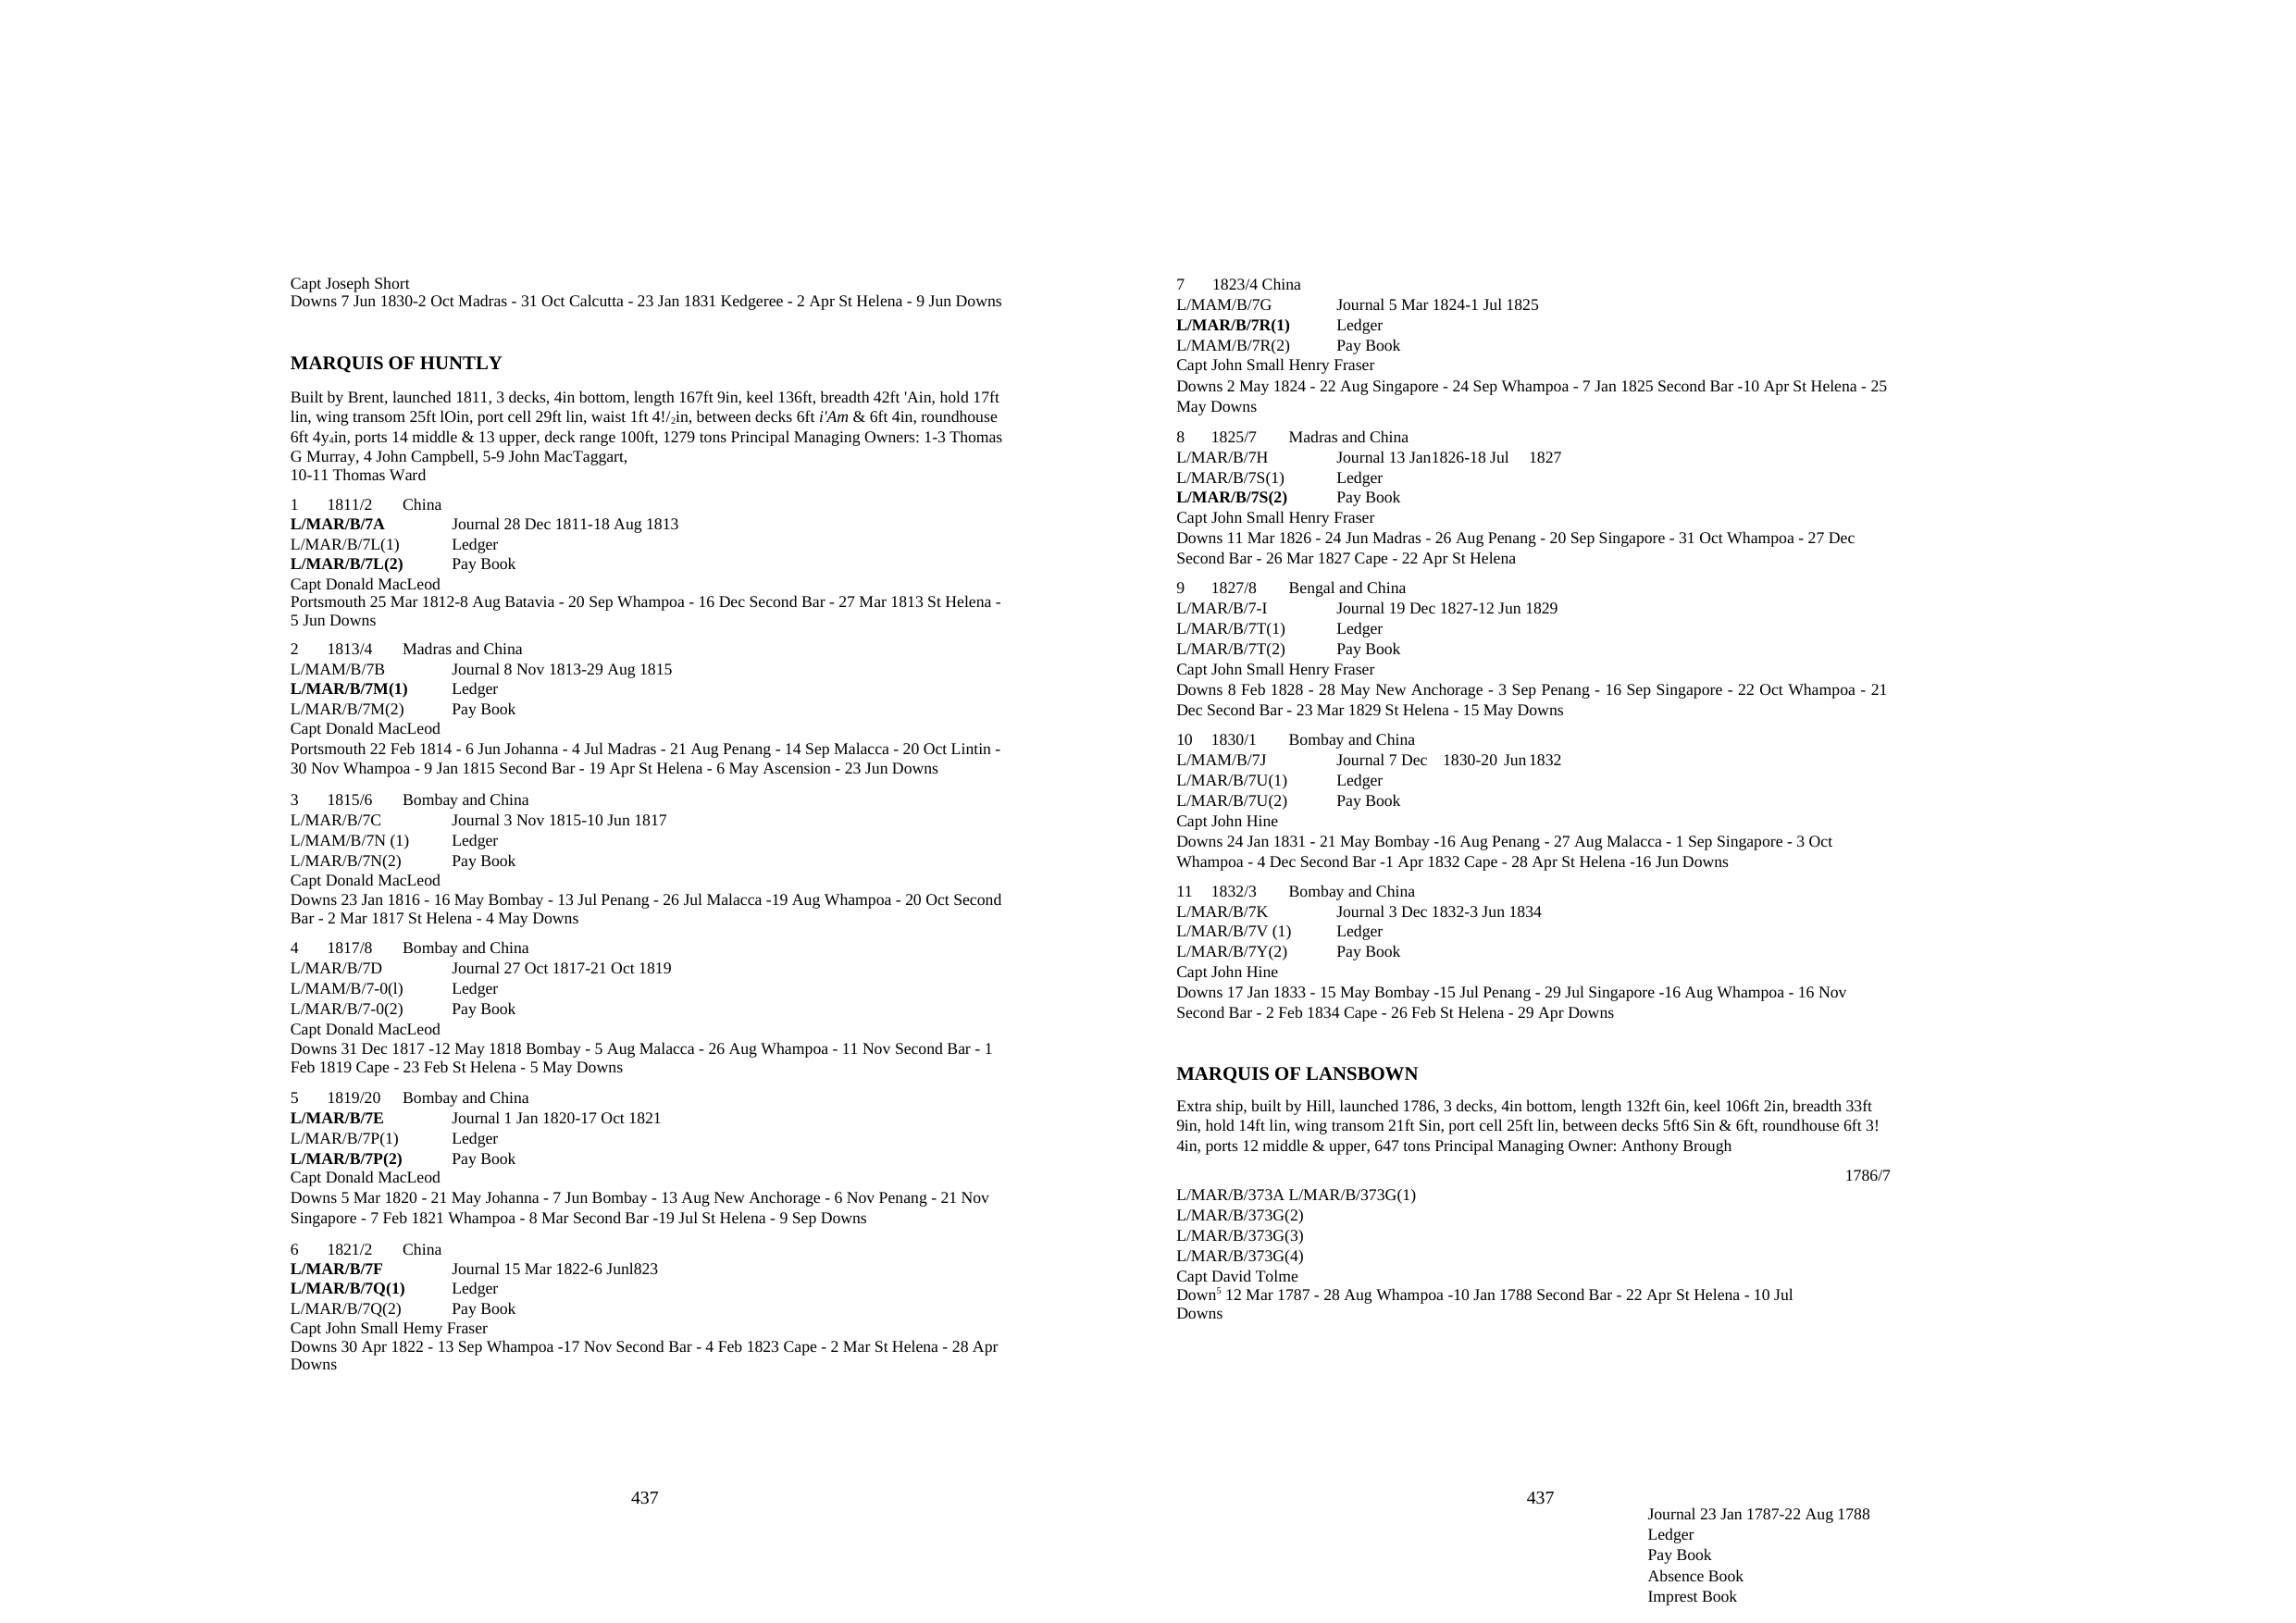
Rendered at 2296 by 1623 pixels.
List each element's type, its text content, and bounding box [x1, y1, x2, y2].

text L/MAR/B/7D Journal 27 Oct 1817-21 Oct 1819 [291, 958, 1004, 978]
text Capt John Small Henry Fraser [1176, 354, 1891, 375]
text L/MAM/B/7G Journal 5 Mar 1824-1 Jul 1825 [1176, 294, 1891, 315]
text Portsmouth 25 Mar 1812-8 Aug Batavia - 20 Sep Whampoa - 16 Dec Second Bar - 27 Mar 1813 St Helena - 5 Jun Downs [291, 593, 1004, 629]
text L/MAR/B/7L(2) Pay Book [291, 553, 1004, 574]
text L/MAR/B/7E Journal 1 Jan 1820-17 Oct 1821 [291, 1108, 1004, 1128]
text Down5 12 Mar 1787 - 28 Aug Whampoa -10 Jan 1788 Second Bar - 22 Apr St Helena - 10 Jul [1176, 1286, 1891, 1304]
text Downs 23 Jan 1816 - 16 May Bombay - 13 Jul Penang - 26 Jul Malacca -19 Aug Whampoa - 20 Oct Second Bar - 2 Mar 1817 St Helena - 4 May Downs [291, 890, 1004, 927]
text Capt John Small Henry Fraser [1176, 507, 1891, 527]
text L/MAR/B/7K Journal 3 Dec 1832-3 Jun 1834 [1176, 901, 1891, 922]
list 1830/1 Bombay and China [1176, 729, 1891, 750]
list 1827/8 Bengal and China [1176, 577, 1891, 598]
text L/MAR/B/7P(1) Ledger [291, 1128, 1004, 1148]
text Portsmouth 22 Feb 1814 - 6 Jun Johanna - 4 Jul Madras - 21 Aug Penang - 14 Sep Malacca - 20 Oct Lintin - 30 Nov Whampoa - 9 Jan 1815 Second Bar - 19 Apr St Helena - 6 May Ascension - 23 Jun Downs [291, 738, 1004, 778]
text 1786/7 [1176, 1166, 1891, 1184]
text 10-11 Thomas Ward [291, 466, 1004, 484]
list 1815/6 Bombay and China [291, 789, 1004, 810]
text L/MAR/B/373G(3) [1176, 1225, 1891, 1245]
text Capt John Hine [1176, 961, 1891, 982]
text Imprest Book [1647, 1585, 1893, 1606]
text L/MAR/B/7N(2) Pay Book [291, 849, 1004, 870]
text L/MAR/B/373G(2) [1176, 1205, 1891, 1225]
text Capt Joseph Short [291, 274, 1004, 292]
text L/MAR/B/7-0(2) Pay Book [291, 998, 1004, 1019]
text L/MAR/B/7Q(1) Ledger [291, 1279, 1004, 1298]
text Ledger [1647, 1524, 1893, 1544]
text L/MAR/B/7V (1) Ledger [1176, 922, 1891, 941]
text Downs 31 Dec 1817 -12 May 1818 Bombay - 5 Aug Malacca - 26 Aug Whampoa - 11 Nov Second Bar - 1 Feb 1819 Cape - 23 Feb St Helena - 5 May Downs [291, 1039, 1004, 1077]
text Capt John Hine [1176, 811, 1891, 831]
text Capt David Tolme [1176, 1266, 1891, 1286]
text L/MAR/B/7T(2) Pay Book [1176, 638, 1891, 659]
text L/MAR/B/7A Journal 28 Dec 1811-18 Aug 1813 [291, 514, 1004, 534]
text Downs 2 May 1824 - 22 Aug Singapore - 24 Sep Whampoa - 7 Jan 1825 Second Bar -10 Apr St Helena - 25 May Downs [1176, 375, 1891, 416]
text L/MAR/B/7Y(2) Pay Book [1176, 941, 1891, 961]
text L/MAM/B/7-0(l) Ledger [291, 978, 1004, 998]
text L/MAM/B/7B Journal 8 Nov 1813-29 Aug 1815 [291, 659, 1004, 679]
text Extra ship, built by Hill, launched 1786, 3 decks, 4in bottom, length 132ft 6in, keel 106ft 2in, breadth 33ft 9in, hold 14ft lin, wing transom 21ft Sin, port cell 25ft lin, between decks 5ft6 Sin & 6ft, round­house 6ft 3!4in, ports 12 middle & upper, 647 tons Principal Managing Owner: Anthony Brough [1176, 1096, 1891, 1155]
text Downs 8 Feb 1828 - 28 May New Anchorage - 3 Sep Penang - 16 Sep Singapore - 22 Oct Whampoa - 21 Dec Second Bar - 23 Mar 1829 St Helena - 15 May Downs [1176, 679, 1891, 720]
text Downs 30 Apr 1822 - 13 Sep Whampoa -17 Nov Second Bar - 4 Feb 1823 Cape - 2 Mar St Helena - 28 Apr Downs [291, 1338, 1004, 1373]
list 1832/3 Bombay and China [1176, 881, 1891, 901]
text Capt Donald MacLeod [291, 1019, 1004, 1039]
list 1823/4 China [1176, 274, 1891, 294]
text L/MAR/B/7L(1) Ledger [291, 534, 1004, 553]
text Pay Book [1647, 1544, 1893, 1565]
text L/MAR/B/7T(1) Ledger [1176, 618, 1891, 638]
text Capt Donald MacLeod [291, 870, 1004, 890]
text Capt Donald MacLeod [291, 1169, 1004, 1187]
text Journal 23 Jan 1787-22 Aug 1788 [1647, 1503, 1893, 1524]
text L/MAR/B/373G(4) [1176, 1245, 1891, 1266]
text Capt Donald MacLeod [291, 574, 1004, 593]
text Downs 7 Jun 1830-2 Oct Madras - 31 Oct Calcutta - 23 Jan 1831 Kedgeree - 2 Apr St Helena - 9 Jun Downs [291, 292, 1004, 310]
list 1825/7 Madras and China [1176, 427, 1891, 447]
text Capt John Small Hemy Fraser [291, 1318, 1004, 1338]
list 1813/4 Madras and China [291, 639, 1004, 659]
text L/MAR/B/7F Journal 15 Mar 1822-6 Junl823 [291, 1258, 1004, 1279]
text Capt Donald MacLeod [291, 719, 1004, 738]
text L/MAR/B/7-I Journal 19 Dec 1827-12 Jun 1829 [1176, 598, 1891, 618]
subtitle MARQUIS OF LANSBOWN [1176, 1063, 1891, 1084]
text Capt John Small Henry Fraser [1176, 659, 1891, 679]
text Downs 17 Jan 1833 - 15 May Bombay -15 Jul Penang - 29 Jul Singapore -16 Aug Whampoa - 16 Nov Second Bar - 2 Feb 1834 Cape - 26 Feb St Helena - 29 Apr Downs [1176, 982, 1891, 1022]
text Downs [1176, 1304, 1891, 1322]
text L/MAM/B/7N (1) Ledger [291, 830, 1004, 849]
text L/MAR/B/7U(2) Pay Book [1176, 790, 1891, 811]
text Downs 5 Mar 1820 - 21 May Johanna - 7 Jun Bombay - 13 Aug New Anchorage - 6 Nov Penang - 21 Nov Singapore - 7 Feb 1821 Whampoa - 8 Mar Second Bar -19 Jul St Helena - 9 Sep Downs [291, 1187, 1004, 1227]
list 1811/2 China [291, 496, 1004, 514]
list 1819/20 Bombay and China [291, 1087, 1004, 1108]
text L/MAR/B/7S(1) Ledger [1176, 467, 1891, 488]
text L/MAR/B/7M(2) Pay Book [291, 699, 1004, 719]
text L/MAR/B/7U(1) Ledger [1176, 770, 1891, 790]
text Downs 11 Mar 1826 - 24 Jun Madras - 26 Aug Penang - 20 Sep Singapore - 31 Oct Whampoa - 27 Dec Second Bar - 26 Mar 1827 Cape - 22 Apr St Helena [1176, 527, 1891, 568]
text L/MAR/B/7C Journal 3 Nov 1815-10 Jun 1817 [291, 810, 1004, 830]
subtitle MARQUIS OF HUNTLY [291, 353, 1004, 374]
list 1817/8 Bombay and China [291, 937, 1004, 958]
text L/MAR/B/7R(1) Ledger [1176, 315, 1891, 335]
text Built by Brent, launched 1811, 3 decks, 4in bottom, length 167ft 9in, keel 136ft, breadth 42ft 'Ain, hold 17ft lin, wing transom 25ft lOin, port cell 29ft lin, waist 1ft 4!/2in, between decks 6ft i'Am & 6ft 4in, roundhouse 6ft 4y4in, ports 14 middle & 13 upper, deck range 100ft, 1279 tons Principal Managing Owners: 1-3 Thomas G Murray, 4 John Campbell, 5-9 John MacTaggart, [291, 387, 1004, 466]
text L/MAM/B/7R(2) Pay Book [1176, 335, 1891, 354]
text Downs 24 Jan 1831 - 21 May Bombay -16 Aug Penang - 27 Aug Malacca - 1 Sep Singapore - 3 Oct Whampoa - 4 Dec Second Bar -1 Apr 1832 Cape - 28 Apr St Helena -16 Jun Downs [1176, 831, 1891, 872]
text L/MAR/B/7M(1) Ledger [291, 679, 1004, 699]
list 1821/2 China [291, 1241, 1004, 1258]
text L/MAR/B/7S(2) Pay Book [1176, 488, 1891, 507]
text L/MAR/B/7P(2) Pay Book [291, 1148, 1004, 1169]
text L/MAR/B/7H Journal 13 Jan 1826-18 Jul 1827 [1176, 447, 1891, 467]
text Absence Book [1647, 1565, 1893, 1585]
text L/MAR/B/7Q(2) Pay Book [291, 1298, 1004, 1318]
text L/MAM/B/7J Journal 7 Dec 1830-20 Jun 1832 [1176, 750, 1891, 770]
text L/MAR/B/373A L/MAR/B/373G(1) [1176, 1184, 1891, 1205]
